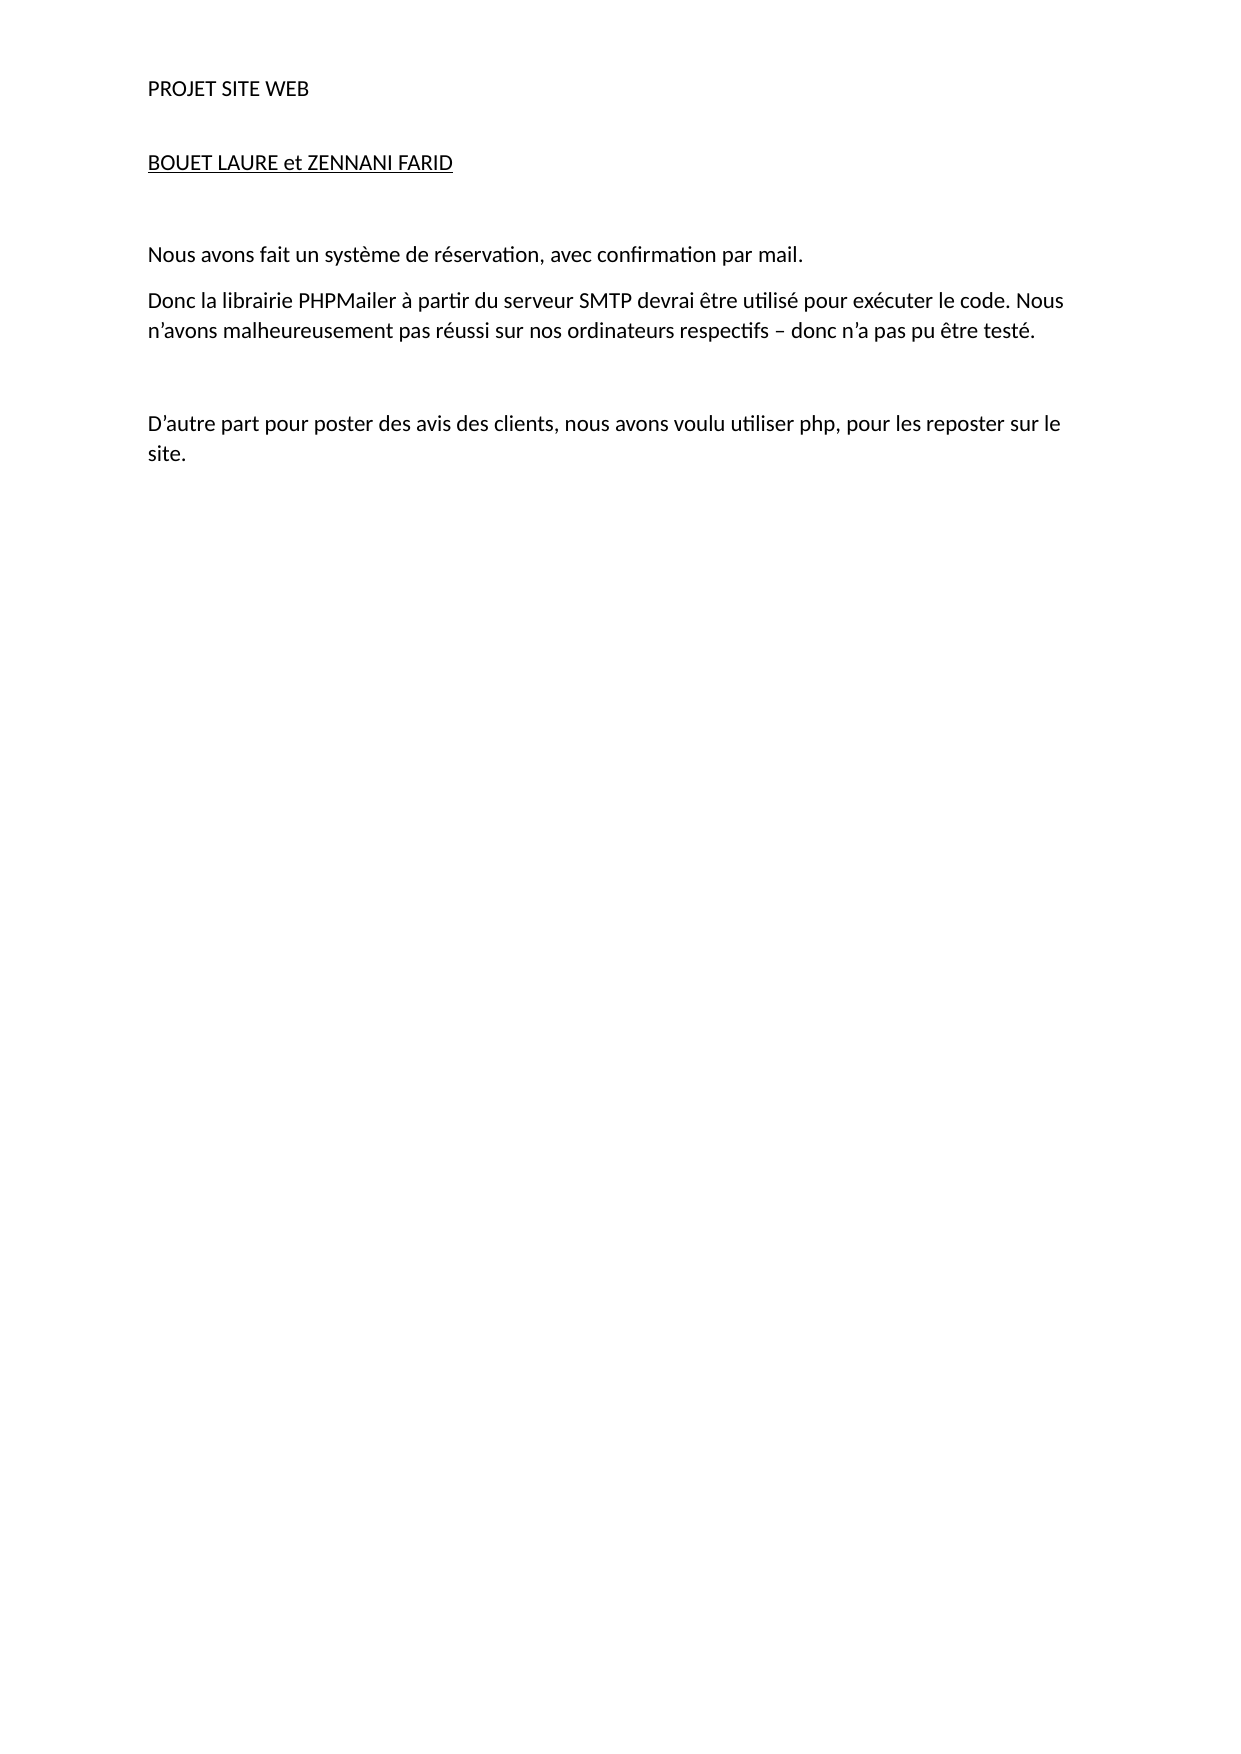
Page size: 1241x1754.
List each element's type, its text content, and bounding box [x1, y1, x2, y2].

text D’autre part pour poster des avis des clients, nous avons voulu utiliser php, pour les reposter sur le site. [148, 409, 1093, 467]
text Donc la librairie PHPMailer à partir du serveur SMTP devrai être utilisé pour exécuter le code. Nous n’avons malheureusement pas réussi sur nos ordinateurs respectifs – donc n’a pas pu être testé. [148, 287, 1093, 344]
text Nous avons fait un système de réservation, avec confirmation par mail. [148, 240, 1093, 268]
text BOUET LAURE et ZENNANI FARID [148, 148, 1093, 176]
